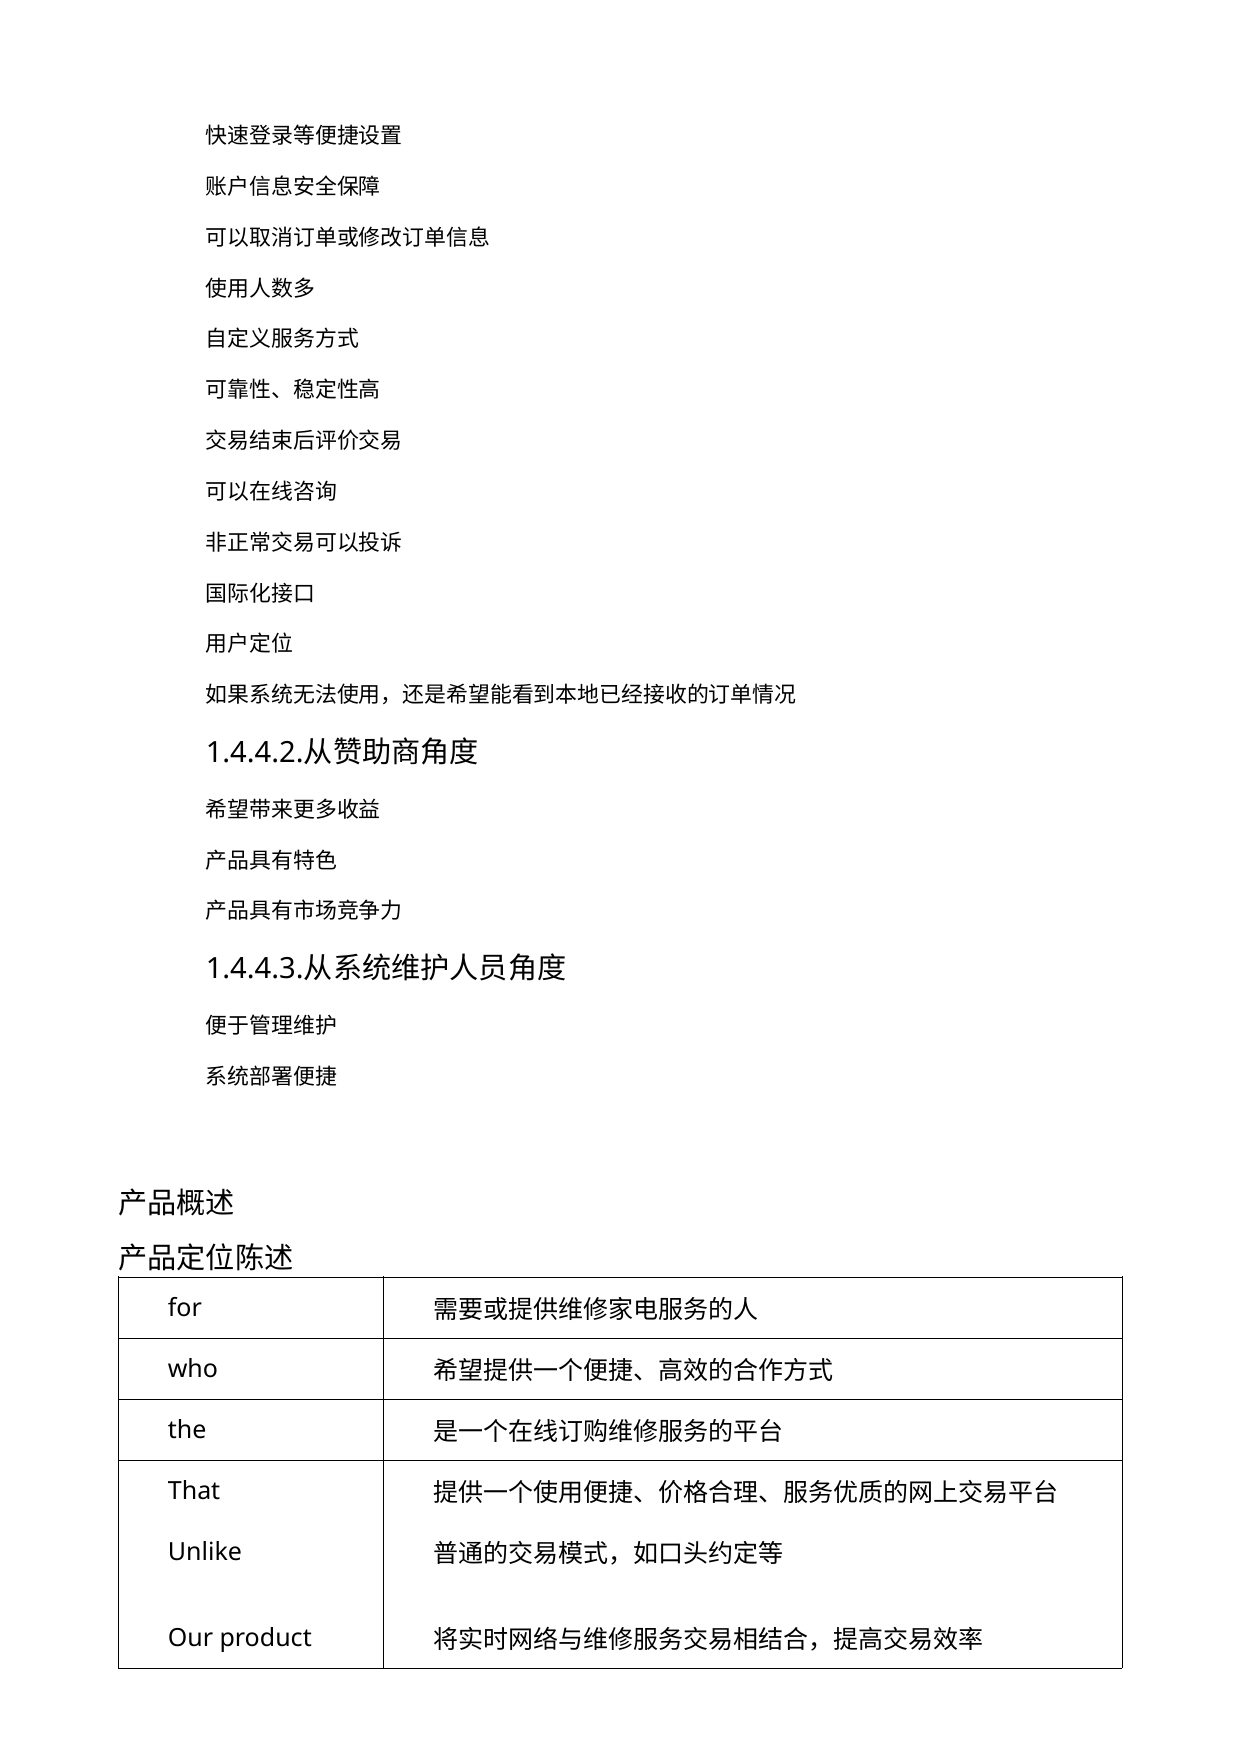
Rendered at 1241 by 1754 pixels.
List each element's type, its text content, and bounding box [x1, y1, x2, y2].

table_cell Unlike [119, 1521, 383, 1607]
subtitle 产品概述 [118, 1180, 1122, 1222]
table_cell 将实时网络与维修服务交易相结合，提高交易效率 [384, 1607, 1122, 1668]
text 如果系统无法使用，还是希望能看到本地已经接收的订单情况 [162, 677, 1122, 709]
text 1.4.4.3.从系统维护人员角度 [162, 944, 1122, 987]
text 便于管理维护 [162, 1008, 1122, 1040]
text 账户信息安全保障 [162, 169, 1122, 201]
table_cell who [119, 1339, 383, 1399]
text 快速登录等便捷设置 [162, 118, 1122, 150]
text 使用人数多 [162, 271, 1122, 302]
table_cell 提供一个使用便捷、价格合理、服务优质的网上交易平台 [384, 1461, 1122, 1521]
text 产品具有市场竞争力 [162, 893, 1122, 925]
text 非正常交易可以投诉 [162, 525, 1122, 556]
table_cell Our product [119, 1607, 383, 1668]
subtitle 产品定位陈述 [118, 1234, 1122, 1276]
text 可靠性、稳定性高 [162, 372, 1122, 404]
text 希望带来更多收益 [162, 792, 1122, 823]
text 可以在线咨询 [162, 474, 1122, 506]
table_header for [119, 1278, 383, 1338]
text 产品具有特色 [162, 843, 1122, 874]
text 用户定位 [162, 626, 1122, 658]
table_cell the [119, 1400, 383, 1460]
table_cell 普通的交易模式，如口头约定等 [384, 1521, 1122, 1607]
table_cell That [119, 1461, 383, 1521]
text 1.4.4.2.从赞助商角度 [162, 728, 1122, 771]
table_header 需要或提供维修家电服务的人 [384, 1278, 1122, 1338]
text 国际化接口 [162, 576, 1122, 607]
table_cell 是一个在线订购维修服务的平台 [384, 1400, 1122, 1460]
text 自定义服务方式 [162, 321, 1122, 353]
table_cell 希望提供一个便捷、高效的合作方式 [384, 1339, 1122, 1399]
text 交易结束后评价交易 [162, 423, 1122, 455]
text 可以取消订单或修改订单信息 [162, 220, 1122, 251]
text 系统部署便捷 [162, 1059, 1122, 1091]
